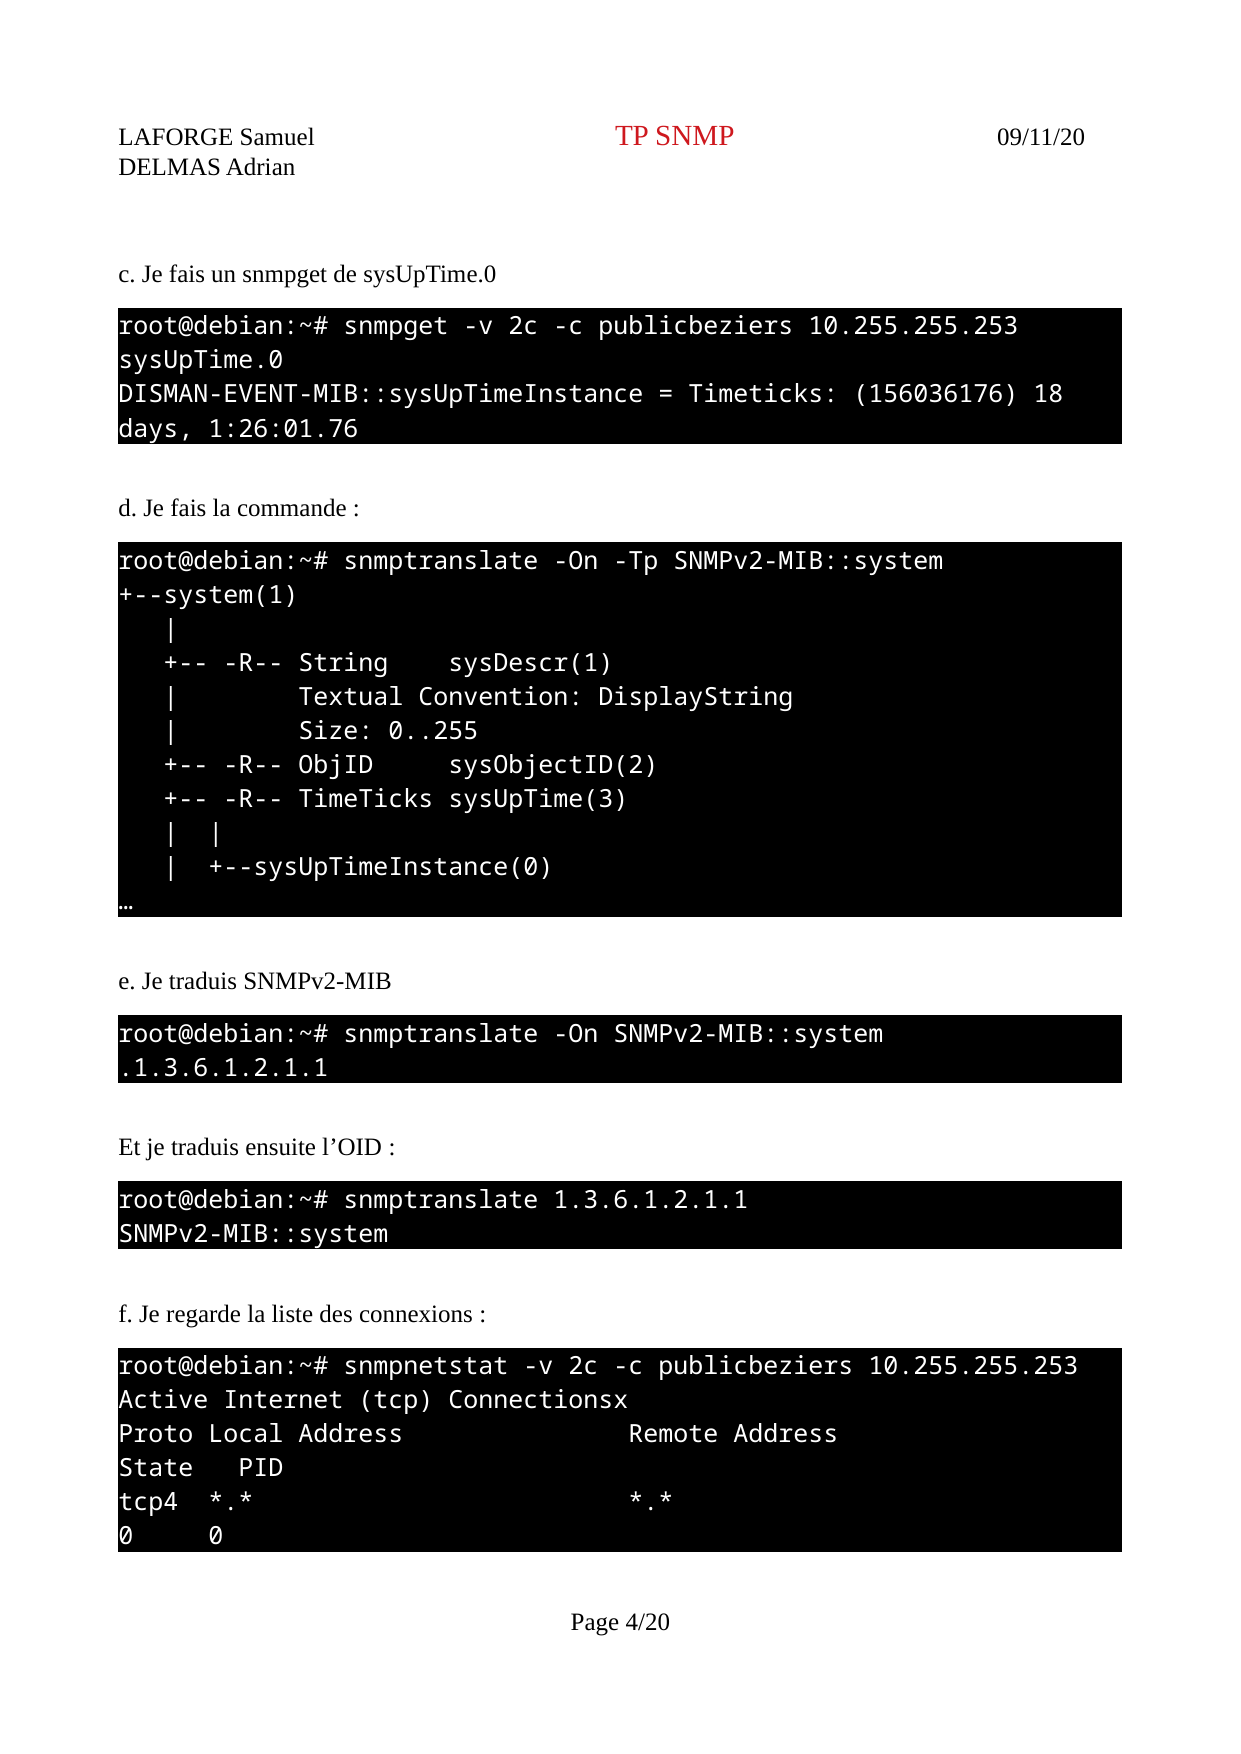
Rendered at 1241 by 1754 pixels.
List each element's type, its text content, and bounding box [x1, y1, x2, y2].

text | | [118, 815, 1122, 849]
text | [118, 611, 1122, 644]
text +-- -R-- TimeTicks sysUpTime(3) [118, 781, 1122, 815]
text +-- -R-- String sysDescr(1) [118, 644, 1122, 679]
text Proto Local Address Remote Address State PID [118, 1416, 1122, 1484]
text root@debian:~# snmpnetstat -v 2c -c publicbeziers 10.255.255.253 [118, 1348, 1122, 1382]
text | Size: 0..255 [118, 713, 1122, 747]
text tcp4 *.* *.* 0 0 [118, 1484, 1122, 1552]
text … [118, 883, 1122, 917]
text | +--sysUpTimeInstance(0) [118, 849, 1122, 883]
text e. Je traduis SNMPv2-MIB [118, 966, 1122, 995]
text +-- -R-- ObjID sysObjectID(2) [118, 747, 1122, 781]
text SNMPv2-MIB::system [118, 1216, 1122, 1249]
text root@debian:~# snmpget -v 2c -c publicbeziers 10.255.255.253 sysUpTime.0 [118, 308, 1122, 376]
text f. Je regarde la liste des connexions : [118, 1299, 1122, 1327]
text c. Je fais un snmpget de sysUpTime.0 [118, 259, 1122, 288]
text root@debian:~# snmptranslate 1.3.6.1.2.1.1 [118, 1181, 1122, 1216]
text DISMAN-EVENT-MIB::sysUpTimeInstance = Timeticks: (156036176) 18 days, 1:26:01.76 [118, 376, 1122, 444]
text | Textual Convention: DisplayString [118, 679, 1122, 713]
text Et je traduis ensuite l’OID : [118, 1132, 1122, 1161]
text +--system(1) [118, 576, 1122, 611]
text d. Je fais la commande : [118, 493, 1122, 522]
text root@debian:~# snmptranslate -On SNMPv2-MIB::system [118, 1015, 1122, 1049]
text Active Internet (tcp) Connectionsx [118, 1382, 1122, 1416]
text root@debian:~# snmptranslate -On -Tp SNMPv2-MIB::system [118, 542, 1122, 576]
text .1.3.6.1.2.1.1 [118, 1049, 1122, 1083]
